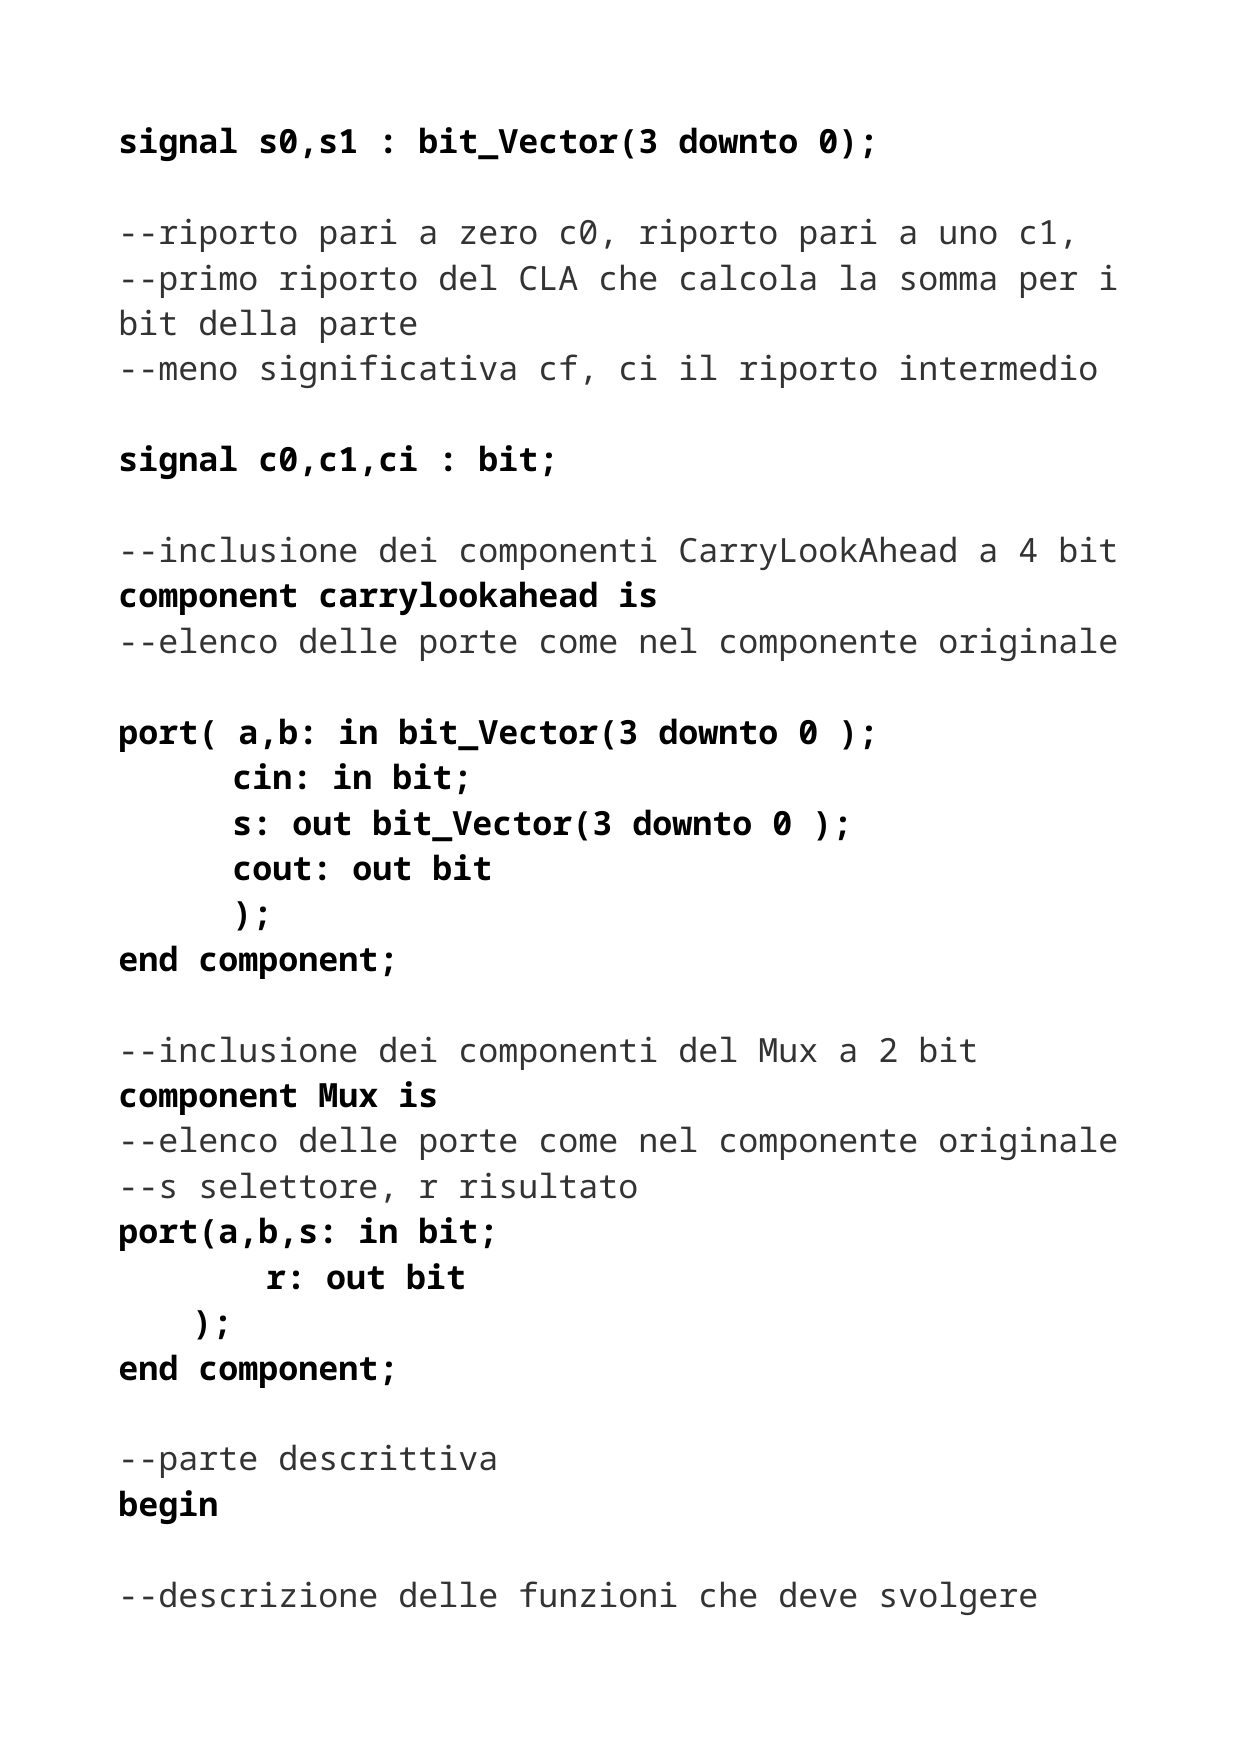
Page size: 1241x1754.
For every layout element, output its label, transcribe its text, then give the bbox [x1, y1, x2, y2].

text --primo riporto del CLA che calcola la somma per i bit della parte [118, 254, 1122, 345]
text component Mux is [118, 1072, 1122, 1117]
text cout: out bit [118, 845, 1122, 890]
text --meno significativa cf, ci il riporto intermedio [118, 345, 1122, 391]
text end component; [118, 936, 1122, 981]
text --riporto pari a zero c0, riporto pari a uno c1, [118, 209, 1122, 254]
text --descrizione delle funzioni che deve svolgere [118, 1571, 1122, 1617]
text signal c0,c1,ci : bit; [118, 436, 1122, 481]
text --parte descrittiva [118, 1435, 1122, 1481]
text port( a,b: in bit_Vector(3 downto 0 ); [118, 708, 1122, 754]
text --elenco delle porte come nel componente originale [118, 618, 1122, 663]
text begin [118, 1481, 1122, 1526]
text cin: in bit; [118, 754, 1122, 799]
text port(a,b,s: in bit; [118, 1208, 1122, 1253]
text ); [118, 1299, 1122, 1344]
text signal s0,s1 : bit_Vector(3 downto 0); [118, 118, 1122, 163]
text --inclusione dei componenti del Mux a 2 bit [118, 1026, 1122, 1072]
text --inclusione dei componenti CarryLookAhead a 4 bit [118, 527, 1122, 572]
text component carrylookahead is [118, 572, 1122, 618]
text end component; [118, 1344, 1122, 1390]
text s: out bit_Vector(3 downto 0 ); [118, 799, 1122, 845]
text r: out bit [118, 1253, 1122, 1299]
text --elenco delle porte come nel componente originale [118, 1117, 1122, 1163]
text ); [118, 890, 1122, 936]
text --s selettore, r risultato [118, 1163, 1122, 1208]
